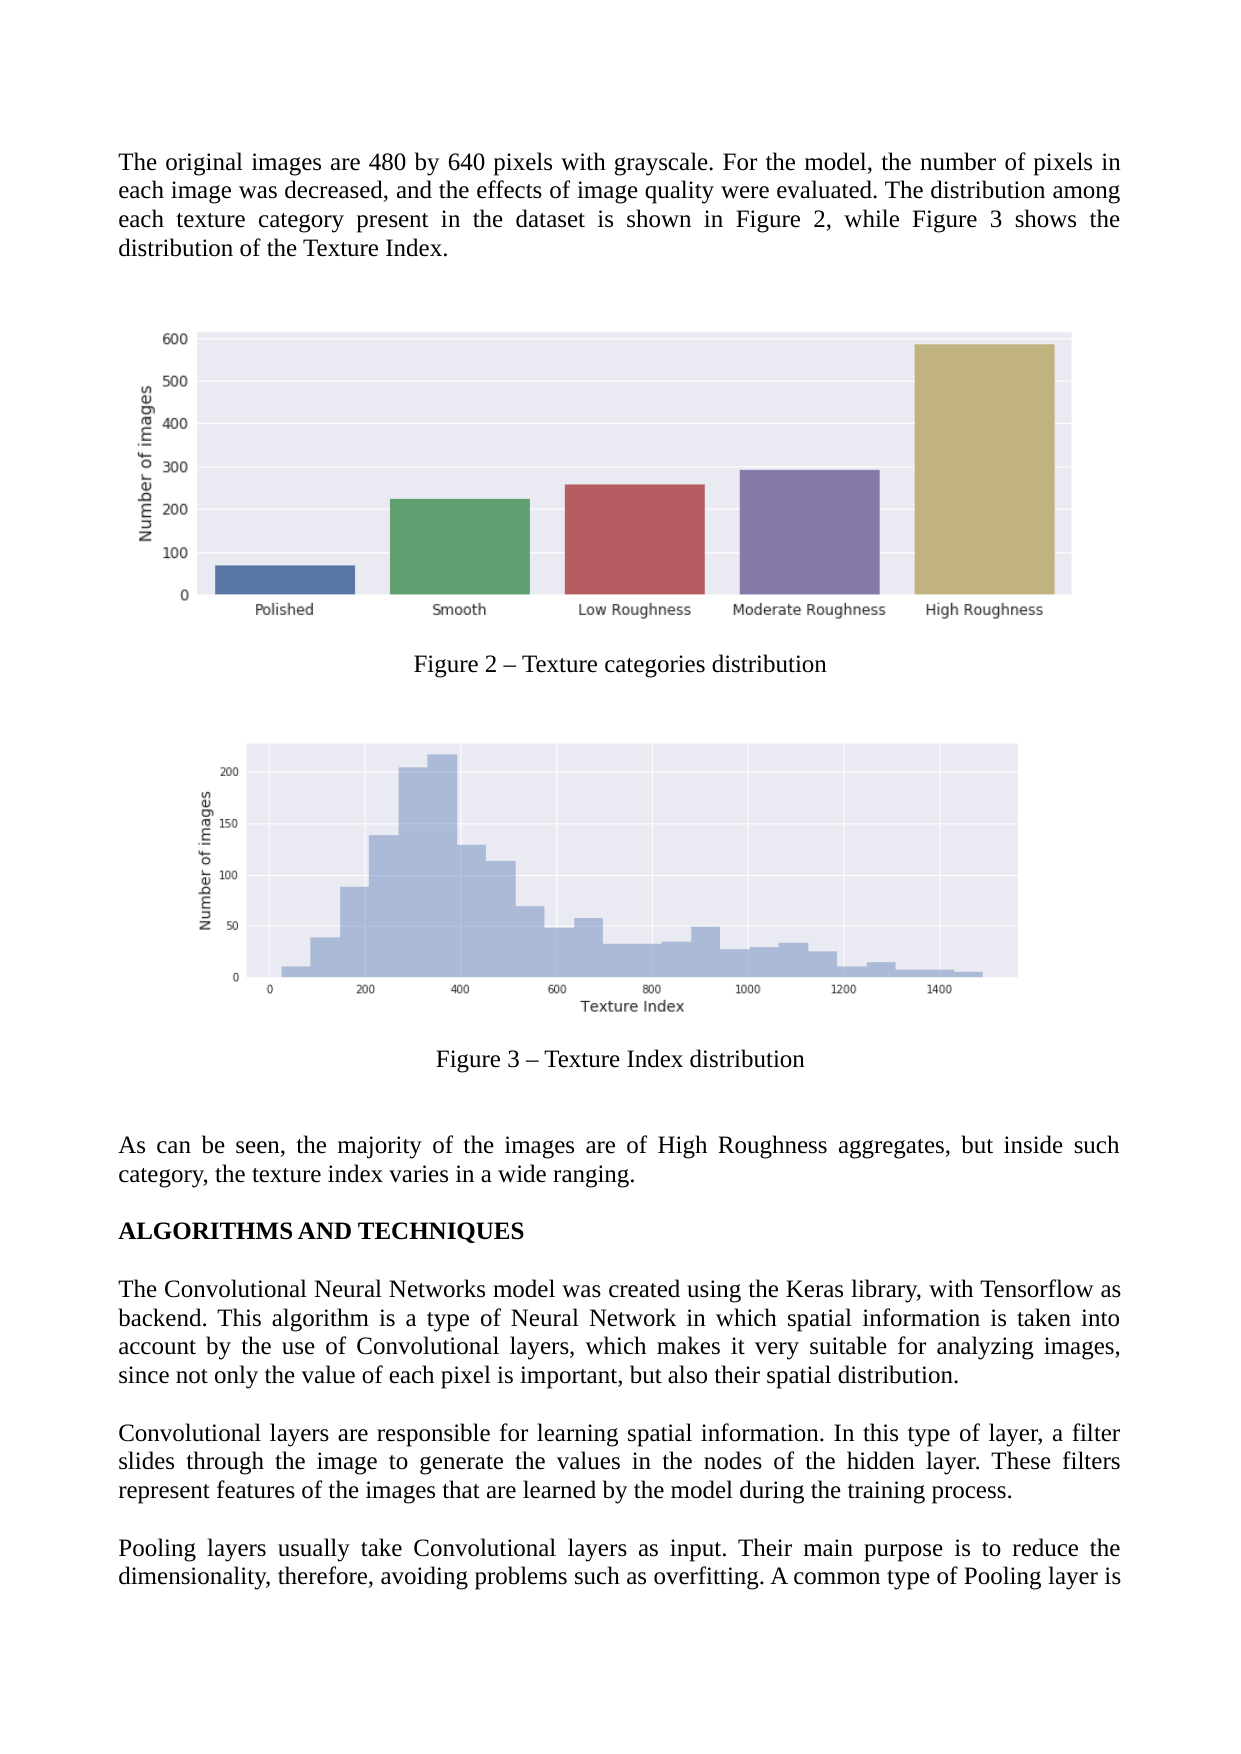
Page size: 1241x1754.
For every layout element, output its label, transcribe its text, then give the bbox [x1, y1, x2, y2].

text Convolutional layers are responsible for learning spatial information. In this type of layer, a filter slides through the image to generate the values in the nodes of the hidden layer. These filters represent features of the images that are learned by the model during the training process. [118, 1418, 1122, 1504]
text The original images are 480 by 640 pixels with grayscale. For the model, the number of pixels in each image was decreased, and the effects of image quality were evaluated. The distribution among each texture category present in the dataset is shown in Figure 2, while Figure 3 shows the distribution of the Texture Index. [118, 147, 1122, 262]
text As can be seen, the majority of the images are of High Roughness aggregates, but inside such category, the texture index varies in a wide ranging. [118, 1130, 1122, 1188]
text The Convolutional Neural Networks model was created using the Keras library, with Tensorflow as backend. This algorithm is a type of Neural Network in which spatial information is taken into account by the use of Convolutional layers, which makes it very suitable for analyzing images, since not only the value of each pixel is important, but also their spatial distribution. [118, 1274, 1122, 1389]
text Pooling layers usually take Convolutional layers as input. Their main purpose is to reduce the dimensionality, therefore, avoiding problems such as overfitting. A common type of Pooling layer is [118, 1533, 1122, 1590]
text Figure 2 – Texture categories distribution [118, 649, 1122, 677]
picture [172, 706, 1068, 1016]
text Figure 3 – Texture Index distribution [118, 1044, 1122, 1073]
picture [112, 290, 1128, 621]
text ALGORITHMS AND TECHNIQUES [118, 1216, 1122, 1245]
